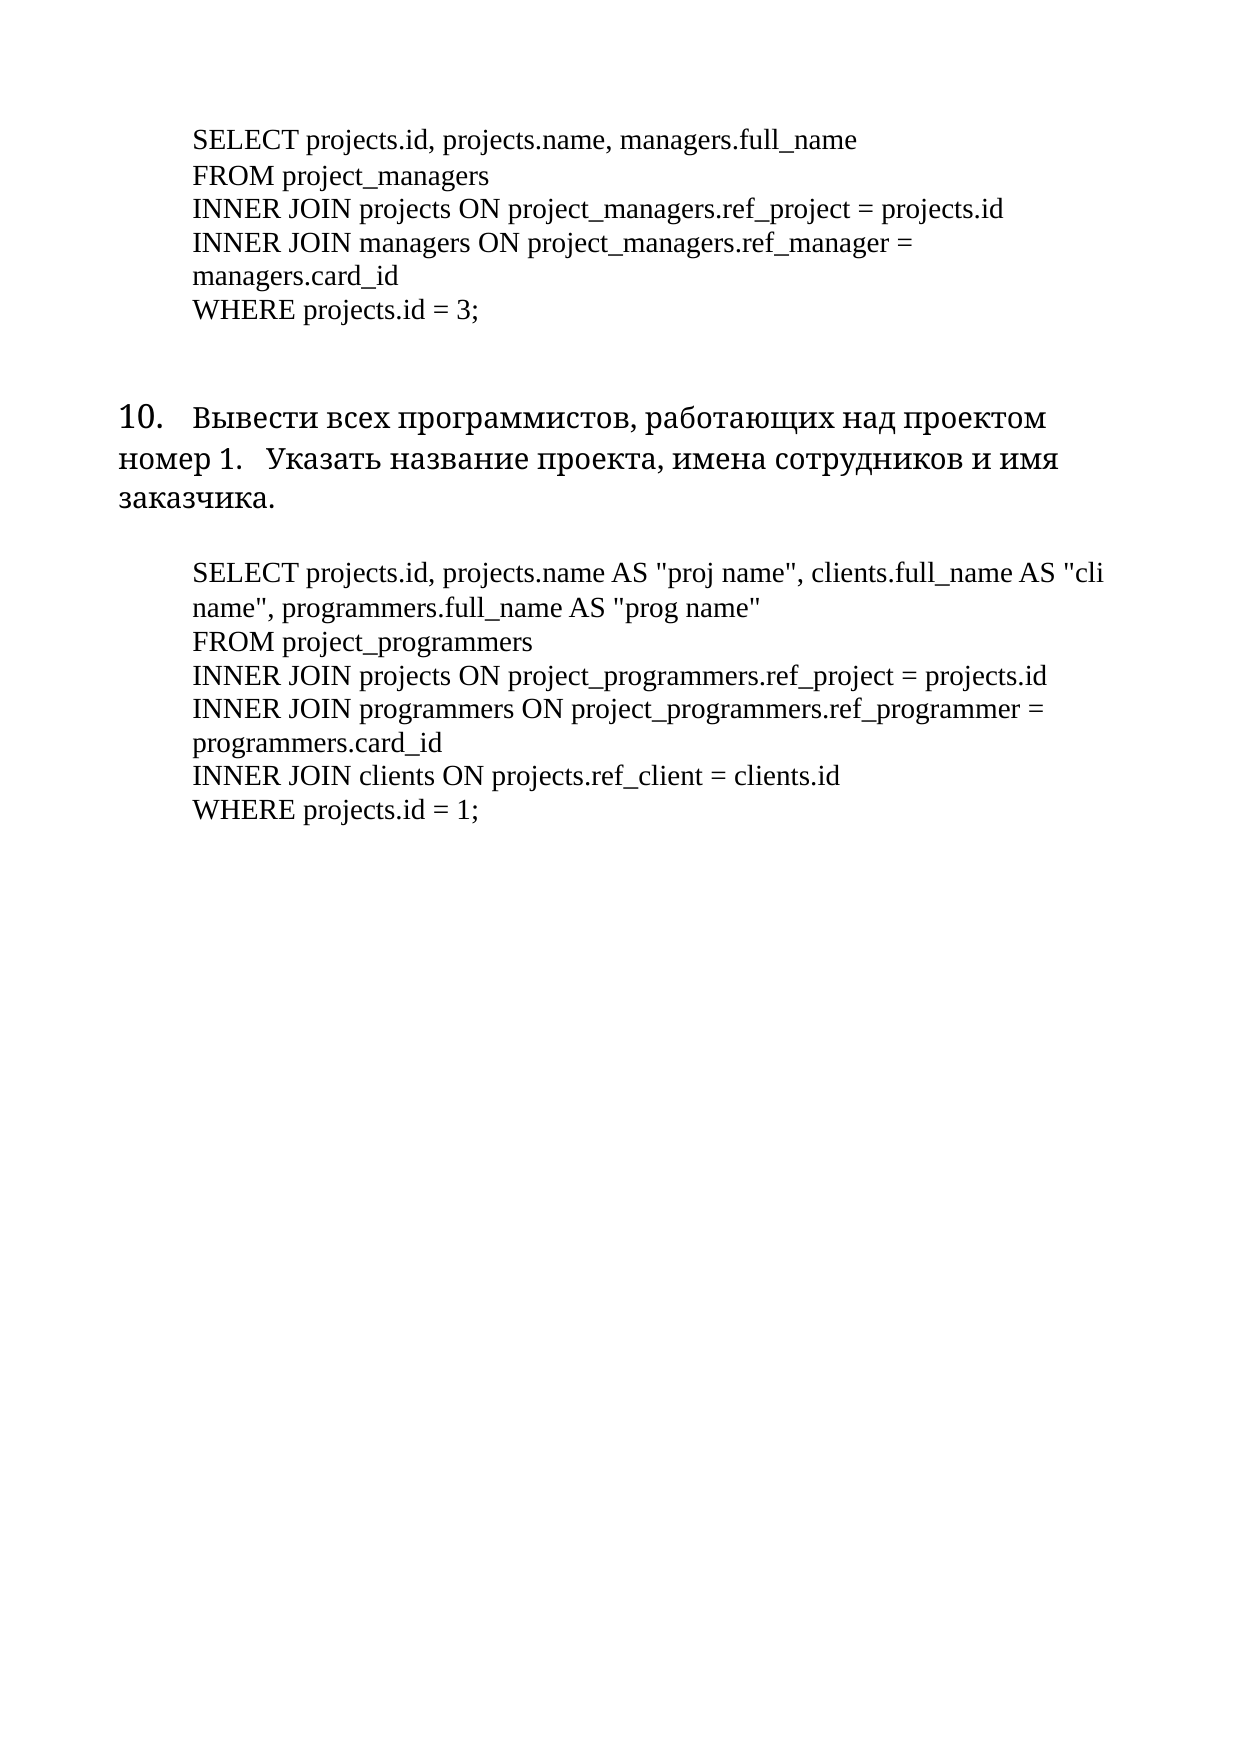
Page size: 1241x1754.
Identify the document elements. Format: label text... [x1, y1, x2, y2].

text INNER JOIN projects ON project_managers.ref_project = projects.id [118, 191, 1122, 225]
text FROM project_managers [118, 158, 1122, 191]
text SELECT projects.id, projects.name, managers.full_name [118, 118, 1122, 158]
text WHERE projects.id = 3; [118, 292, 1122, 326]
text INNER JOIN managers ON project_managers.ref_manager = managers.card_id [118, 225, 1122, 292]
text INNER JOIN programmers ON project_programmers.ref_programmer = programmers.card_id [118, 691, 1122, 758]
text WHERE projects.id = 1; [118, 792, 1122, 825]
text INNER JOIN projects ON project_programmers.ref_project = projects.id [118, 658, 1122, 691]
text 10. Вывести всех программистов, работающих над проектом номер 1. Указать название проекта, имена сотрудников и имя заказчика. [118, 393, 1122, 517]
text FROM project_programmers [118, 624, 1122, 658]
text SELECT projects.id, projects.name AS "proj name", clients.full_name AS "cli name", programmers.full_name AS "prog name" [118, 551, 1122, 624]
text INNER JOIN clients ON projects.ref_client = clients.id [118, 758, 1122, 792]
